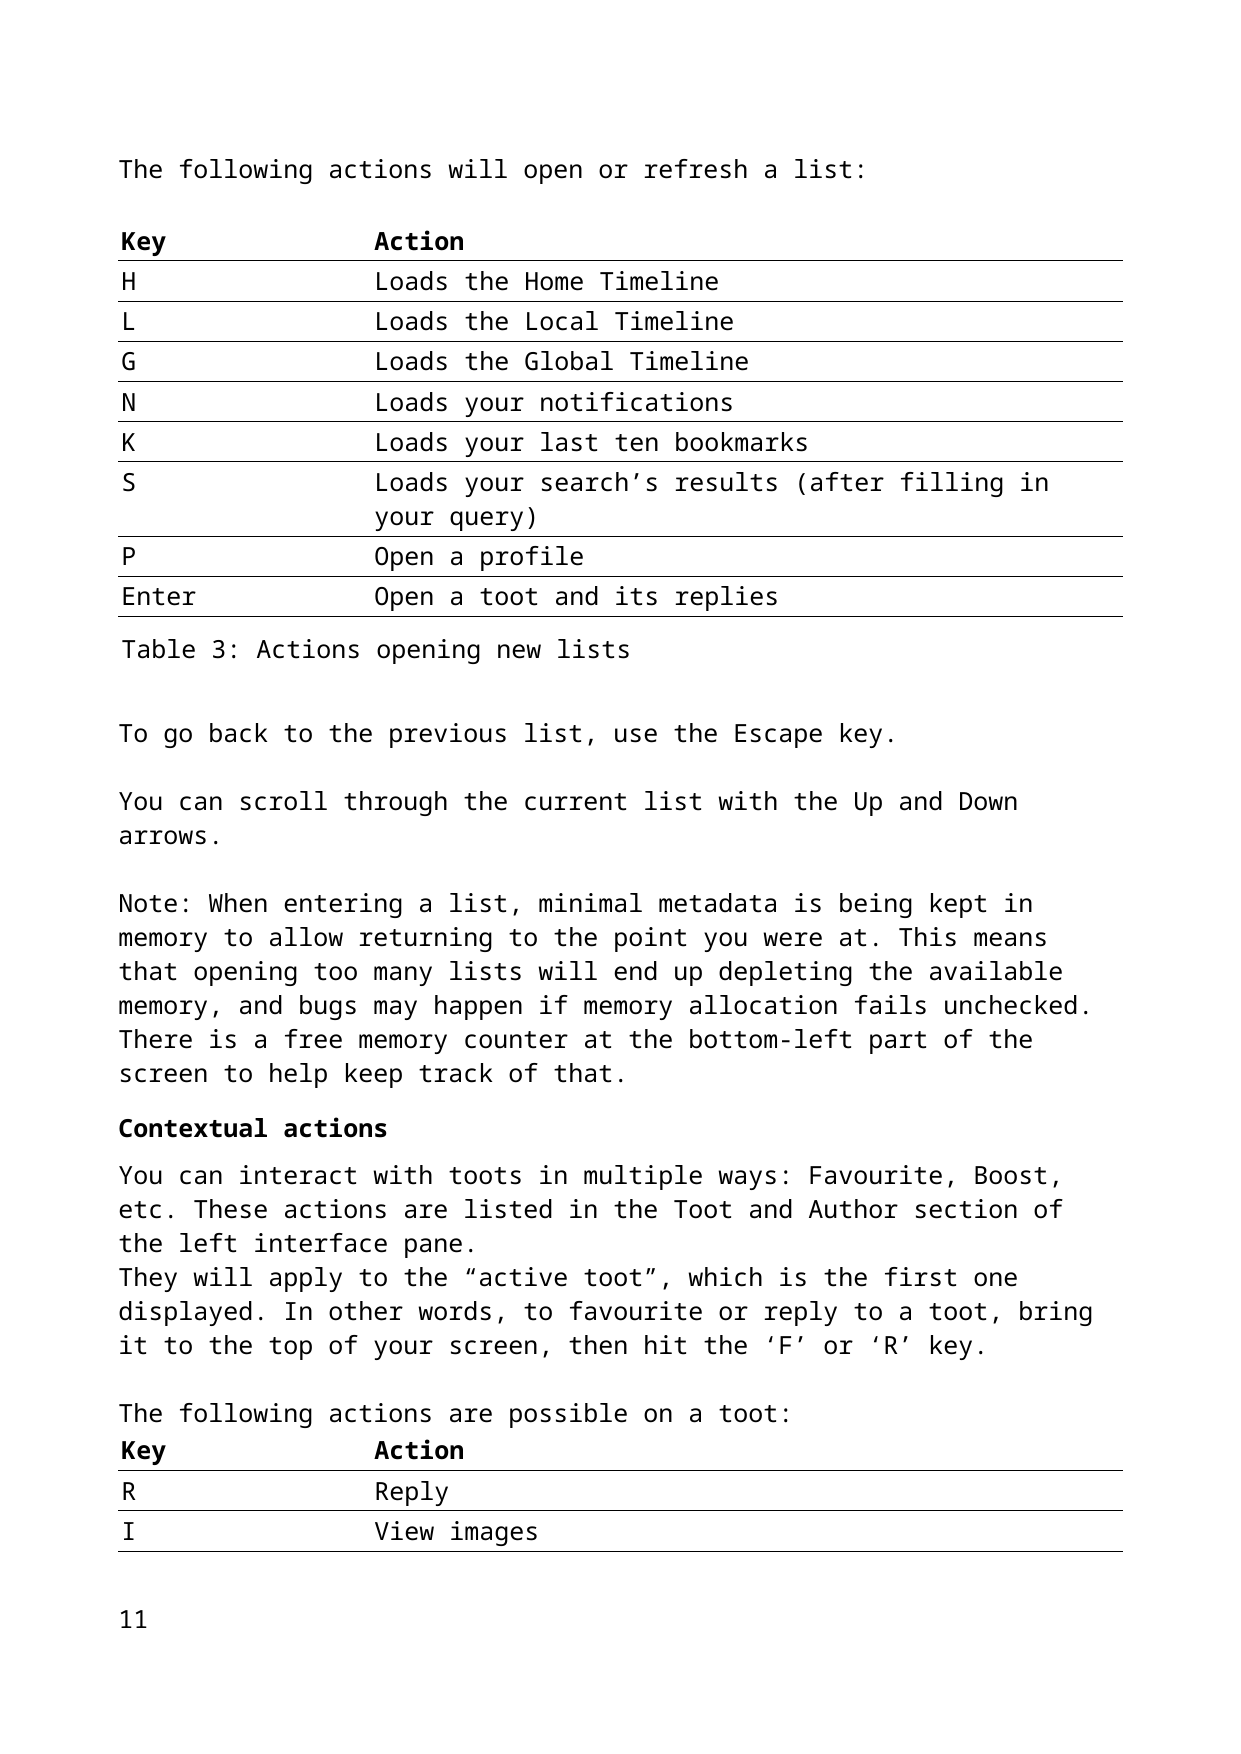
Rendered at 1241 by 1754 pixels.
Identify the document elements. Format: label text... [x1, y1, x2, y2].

table_header Key [118, 1430, 371, 1470]
table_cell H [118, 261, 371, 301]
table_header Key [118, 220, 371, 260]
text To go back to the previous list, use the Escape key. [118, 715, 1122, 749]
table_cell Reply [371, 1471, 1122, 1510]
text You can scroll through the current list with the Up and Down arrows. [118, 783, 1122, 852]
table_cell Loads your last ten bookmarks [371, 422, 1122, 461]
table_header Action [371, 1430, 1122, 1470]
text Table 3: Actions opening new lists [118, 629, 1122, 669]
table_header Action [371, 220, 1122, 260]
table_cell L [118, 302, 371, 341]
table_cell S [118, 462, 371, 536]
text They will apply to the “active toot”, which is the first one displayed. In other words, to favourite or reply to a toot, bring it to the top of your screen, then hit the ‘F’ or ‘R’ key. [118, 1260, 1122, 1362]
table_cell Open a profile [371, 537, 1122, 576]
table_cell R [118, 1471, 371, 1510]
table_cell Loads your search’s results (after filling in your query) [371, 462, 1122, 536]
text The following actions are possible on a toot: [118, 1396, 1122, 1430]
table_cell P [118, 537, 371, 576]
text Note: When entering a list, minimal metadata is being kept in memory to allow returning to the point you were at. This means that opening too many lists will end up depleting the available memory, and bugs may happen if memory allocation fails unchecked. There is a free memory counter at the bottom-left part of the screen to help keep track of that. [118, 886, 1122, 1090]
subtitle Contextual actions [118, 1111, 1122, 1145]
table_cell Loads the Global Timeline [371, 342, 1122, 381]
text The following actions will open or refresh a list: [118, 152, 1122, 186]
table_cell G [118, 342, 371, 381]
table_cell Open a toot and its replies [371, 577, 1122, 616]
table_cell Loads your notifications [371, 382, 1122, 421]
table_cell Loads the Home Timeline [371, 261, 1122, 301]
text You can interact with toots in multiple ways: Favourite, Boost, etc. These actions are listed in the Toot and Author section of the left interface pane. [118, 1157, 1122, 1260]
table_cell N [118, 382, 371, 421]
table_cell K [118, 422, 371, 461]
table_cell Loads the Local Timeline [371, 302, 1122, 341]
table_cell I [118, 1511, 371, 1551]
table_cell View images [371, 1511, 1122, 1551]
table_cell Enter [118, 577, 371, 616]
